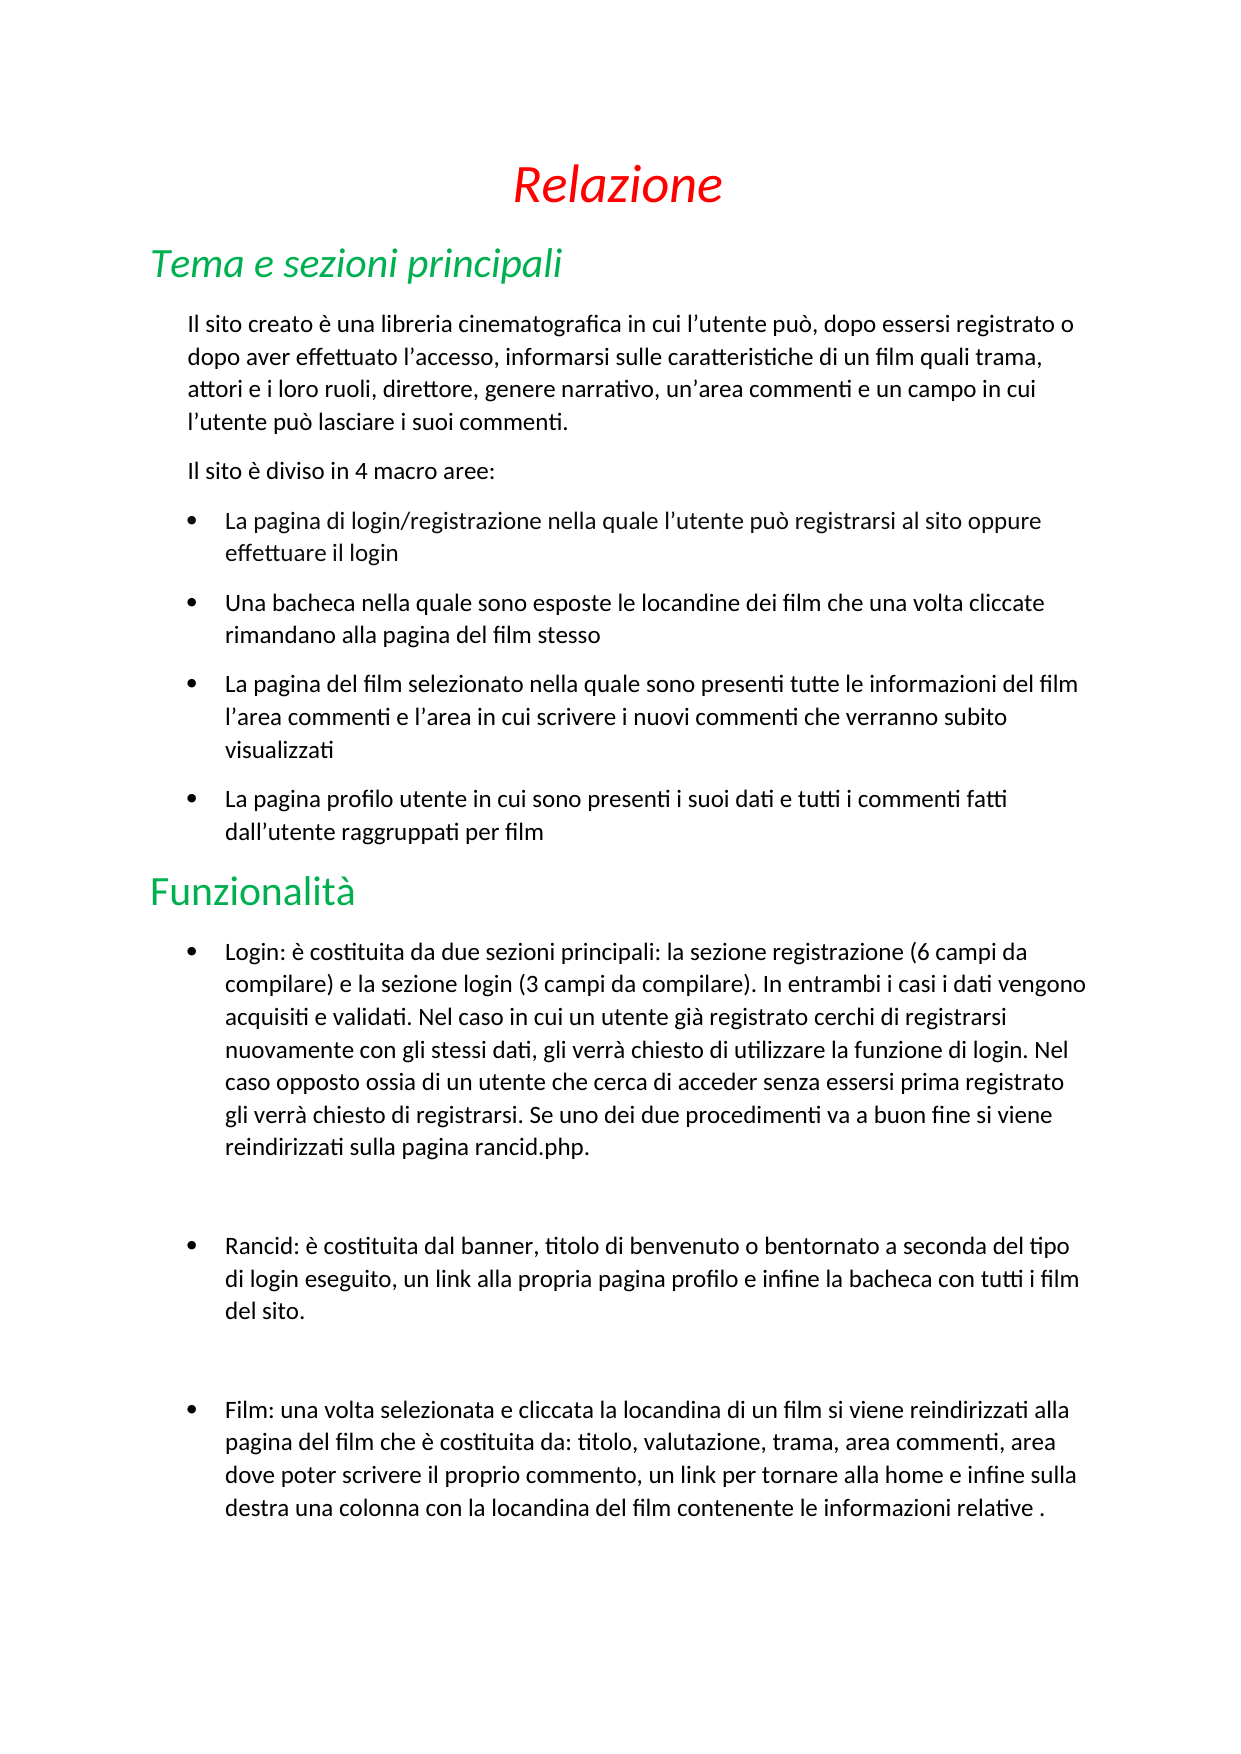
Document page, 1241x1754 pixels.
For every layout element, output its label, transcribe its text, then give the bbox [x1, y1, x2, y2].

text Tema e sezioni principali [150, 237, 1090, 288]
list Una bacheca nella quale sono esposte le locandine dei film che una volta cliccate rimandano alla pagina del film stesso [187, 587, 1090, 650]
text Relazione [150, 150, 1090, 216]
list Rancid: è costituita dal banner, titolo di benvenuto o bentornato a seconda del tipo di login eseguito, un link alla propria pagina profilo e infine la bacheca con tutti i film del sito. [187, 1230, 1090, 1326]
text Il sito creato è una libreria cinematografica in cui l’utente può, dopo essersi registrato o dopo aver effettuato l’accesso, informarsi sulle caratteristiche di un film quali trama, attori e i loro ruoli, direttore, genere narrativo, un’area commenti e un campo in cui l’utente può lasciare i suoi commenti. [187, 308, 1090, 437]
list La pagina di login/registrazione nella quale l’utente può registrarsi al sito oppure effettuare il login [187, 505, 1090, 568]
list La pagina profilo utente in cui sono presenti i suoi dati e tutti i commenti fatti dall’utente raggruppati per film [187, 783, 1090, 846]
list Login: è costituita da due sezioni principali: la sezione registrazione (6 campi da compilare) e la sezione login (3 campi da compilare). In entrambi i casi i dati vengono acquisiti e validati. Nel caso in cui un utente già registrato cerchi di registrarsi nuovamente con gli stessi dati, gli verrà chiesto di utilizzare la funzione di login. Nel caso opposto ossia di un utente che cerca di acceder senza essersi prima registrato gli verrà chiesto di registrarsi. Se uno dei due procedimenti va a buon fine si viene reindirizzati sulla pagina rancid.php. [187, 936, 1090, 1162]
list La pagina del film selezionato nella quale sono presenti tutte le informazioni del film l’area commenti e l’area in cui scrivere i nuovi commenti che verranno subito visualizzati [187, 668, 1090, 764]
list Film: una volta selezionata e cliccata la locandina di un film si viene reindirizzati alla pagina del film che è costituita da: titolo, valutazione, trama, area commenti, area dove poter scrivere il proprio commento, un link per tornare alla home e infine sulla destra una colonna con la locandina del film contenente le informazioni relative . [187, 1394, 1090, 1522]
text Funzionalità [150, 865, 1090, 916]
text Il sito è diviso in 4 macro aree: [187, 456, 1090, 486]
